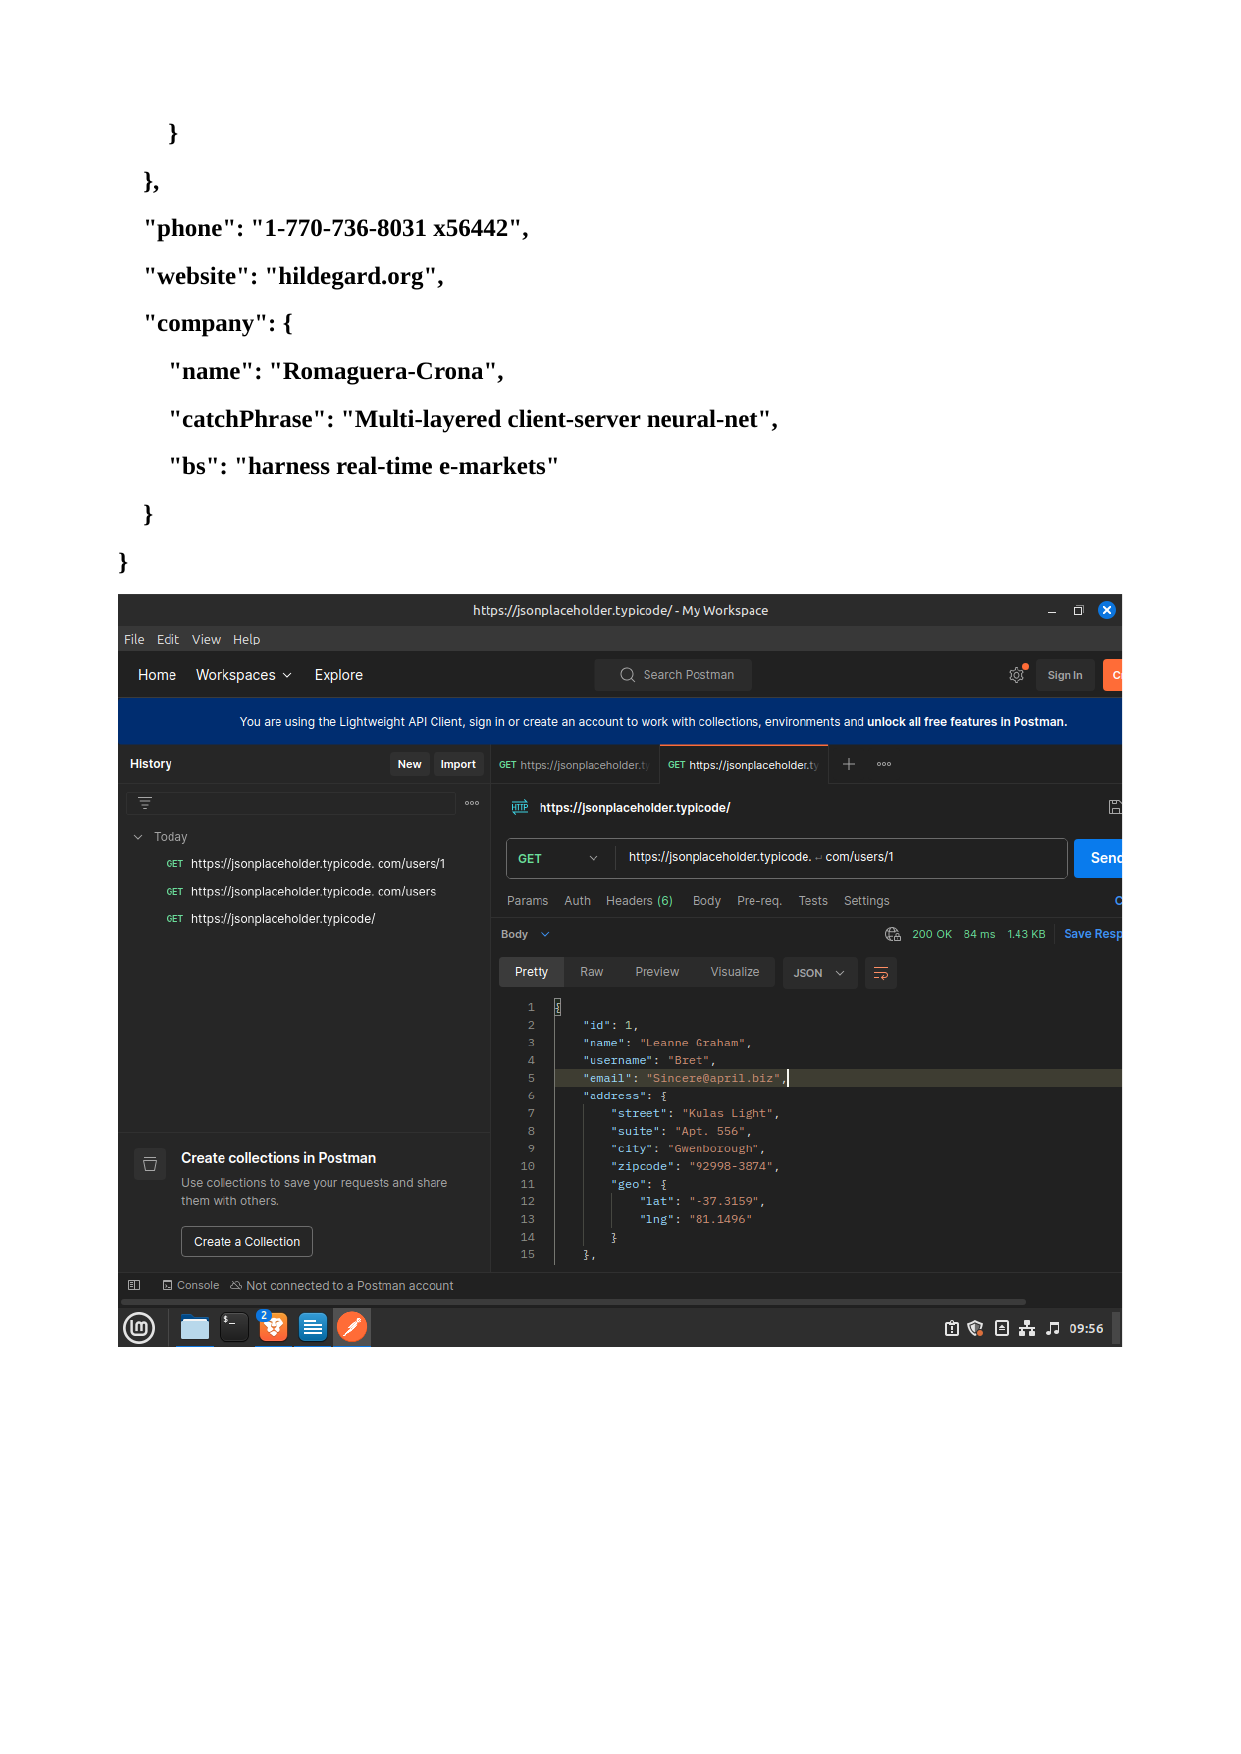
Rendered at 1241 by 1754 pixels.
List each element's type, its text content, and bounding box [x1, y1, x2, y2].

text "company": { [118, 308, 1122, 337]
text "name": "Romaguera-Crona", [118, 356, 1122, 385]
text "bs": "harness real-time e-markets" [118, 451, 1122, 480]
text "phone": "1-770-736-8031 x56442", [118, 213, 1122, 242]
picture [118, 594, 1123, 1347]
text } [118, 547, 1122, 575]
text "website": "hildegard.org", [118, 261, 1122, 290]
text } [118, 499, 1122, 528]
text }, [118, 166, 1122, 194]
text } [118, 118, 1122, 147]
text "catchPhrase": "Multi-layered client-server neural-net", [118, 404, 1122, 432]
